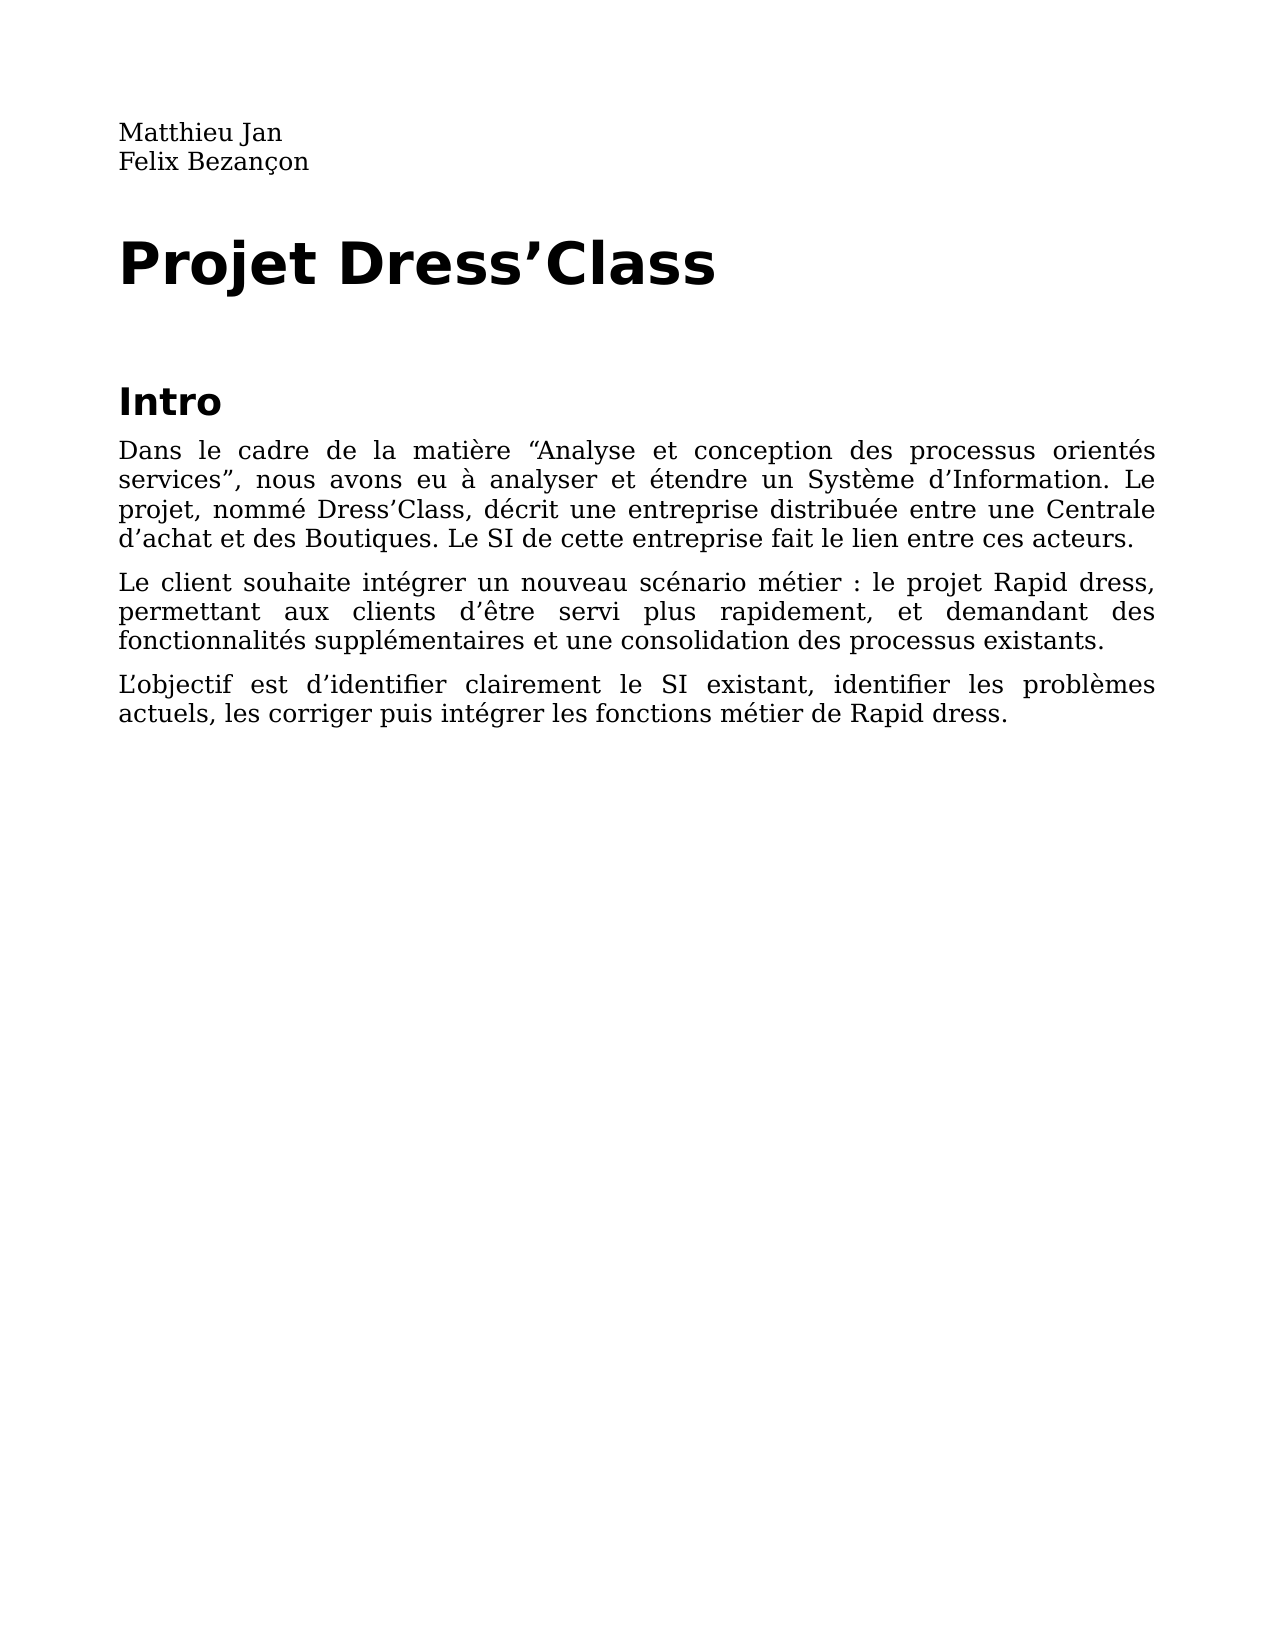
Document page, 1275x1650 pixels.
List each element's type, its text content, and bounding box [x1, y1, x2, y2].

text Dans le cadre de la matière “Analyse et conception des processus orientés services”, nous avons eu à analyser et étendre un Système d’Information. Le projet, nommé Dress’Class, décrit une entreprise distribuée entre une Centrale d’achat et des Boutiques. Le SI de cette entreprise fait le lien entre ces acteurs. [118, 436, 1157, 553]
text Felix Bezançon [118, 147, 1157, 176]
subtitle Intro [118, 380, 1157, 424]
text L’objectif est d’identifier clairement le SI existant, identifier les problèmes actuels, les corriger puis intégrer les fonctions métier de Rapid dress. [118, 670, 1157, 728]
text Matthieu Jan [118, 118, 1157, 147]
title Projet Dress’Class [118, 231, 1157, 298]
text Le client souhaite intégrer un nouveau scénario métier : le projet Rapid dress, permettant aux clients d’être servi plus rapidement, et demandant des fonctionnalités supplémentaires et une consolidation des processus existants. [118, 568, 1157, 655]
